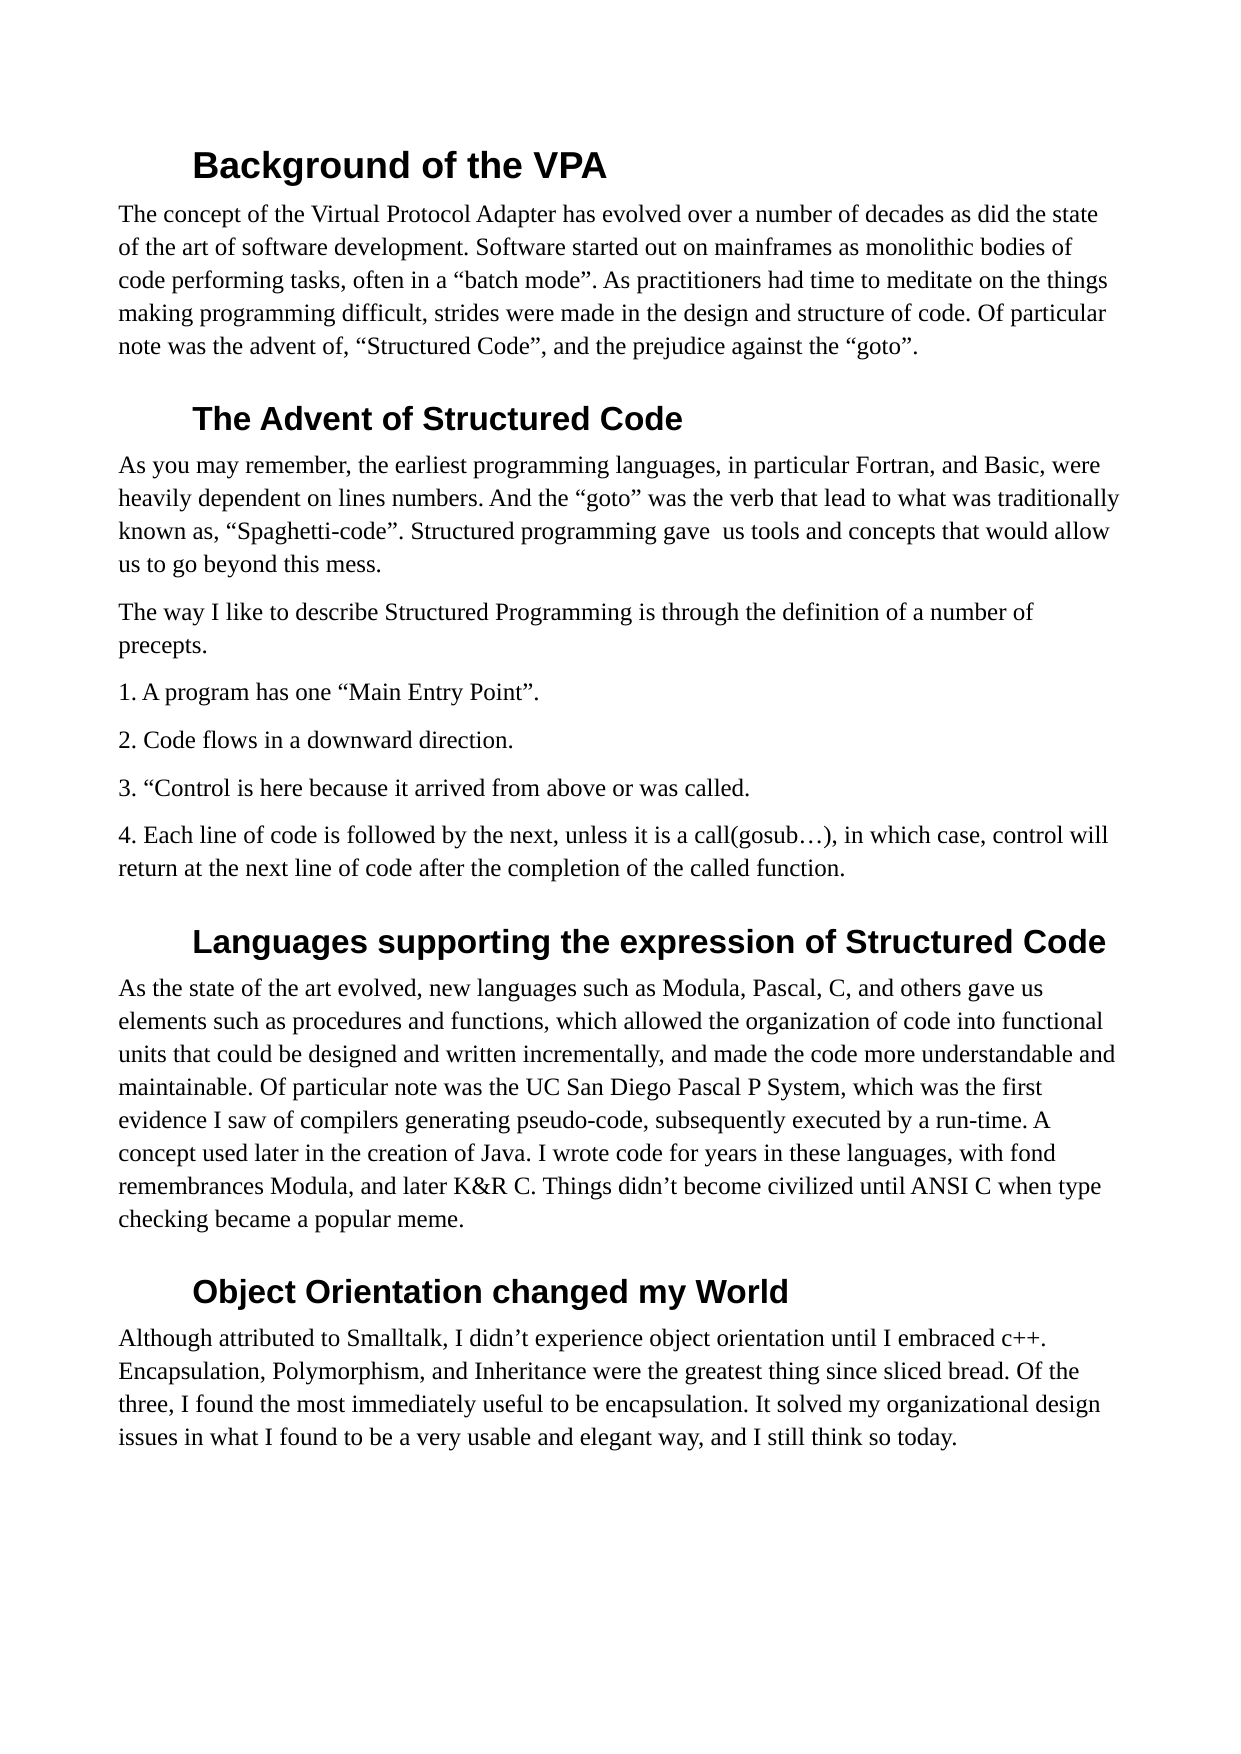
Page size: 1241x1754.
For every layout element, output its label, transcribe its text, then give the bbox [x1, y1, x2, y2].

text As the state of the art evolved, new languages such as Modula, Pascal, C, and others gave us elements such as procedures and functions, which allowed the organization of code into functional units that could be designed and written incrementally, and made the code more understandable and maintainable. Of particular note was the UC San Diego Pascal P System, which was the first evidence I saw of compilers generating pseudo-code, subsequently executed by a run-time. A concept used later in the creation of Java. I wrote code for years in these languages, with fond remembrances Modula, and later K&R C. Things didn’t become civilized until ANSI C when type checking became a popular meme. [118, 973, 1122, 1233]
text 4. Each line of code is followed by the next, unless it is a call(gosub…), in which case, control will return at the next line of code after the completion of the called function. [118, 820, 1122, 882]
subtitle Object Orientation changed my World [118, 1272, 1122, 1311]
text The concept of the Virtual Protocol Adapter has evolved over a number of decades as did the state of the art of software development. Software started out on mainframes as monolithic bodies of code performing tasks, often in a “batch mode”. As practitioners had time to meditate on the things making programming difficult, strides were made in the design and structure of code. Of particular note was the advent of, “Structured Code”, and the prejudice against the “goto”. [118, 199, 1122, 359]
subtitle Languages supporting the expression of Structured Code [118, 922, 1122, 960]
text Although attributed to Smalltalk, I didn’t experience object orientation until I embraced c++. Encapsulation, Polymorphism, and Inheritance were the greatest thing since sliced bread. Of the three, I found the most immediately useful to be encapsulation. It solved my organizational design issues in what I found to be a very usable and elegant way, and I still think so today. [118, 1323, 1122, 1451]
text As you may remember, the earliest programming languages, in particular Fortran, and Basic, were heavily dependent on lines numbers. And the “goto” was the verb that lead to what was traditionally known as, “Spaghetti-code”. Structured programming gave us tools and concepts that would allow us to go beyond this mess. [118, 450, 1122, 578]
subtitle Background of the VPA [118, 143, 1122, 186]
text The way I like to describe Structured Programming is through the definition of a number of precepts. [118, 597, 1122, 659]
text 1. A program has one “Main Entry Point”. [118, 677, 1122, 706]
text 2. Code flows in a downward direction. [118, 725, 1122, 754]
subtitle The Advent of Structured Code [118, 399, 1122, 438]
text 3. “Control is here because it arrived from above or was called. [118, 773, 1122, 801]
